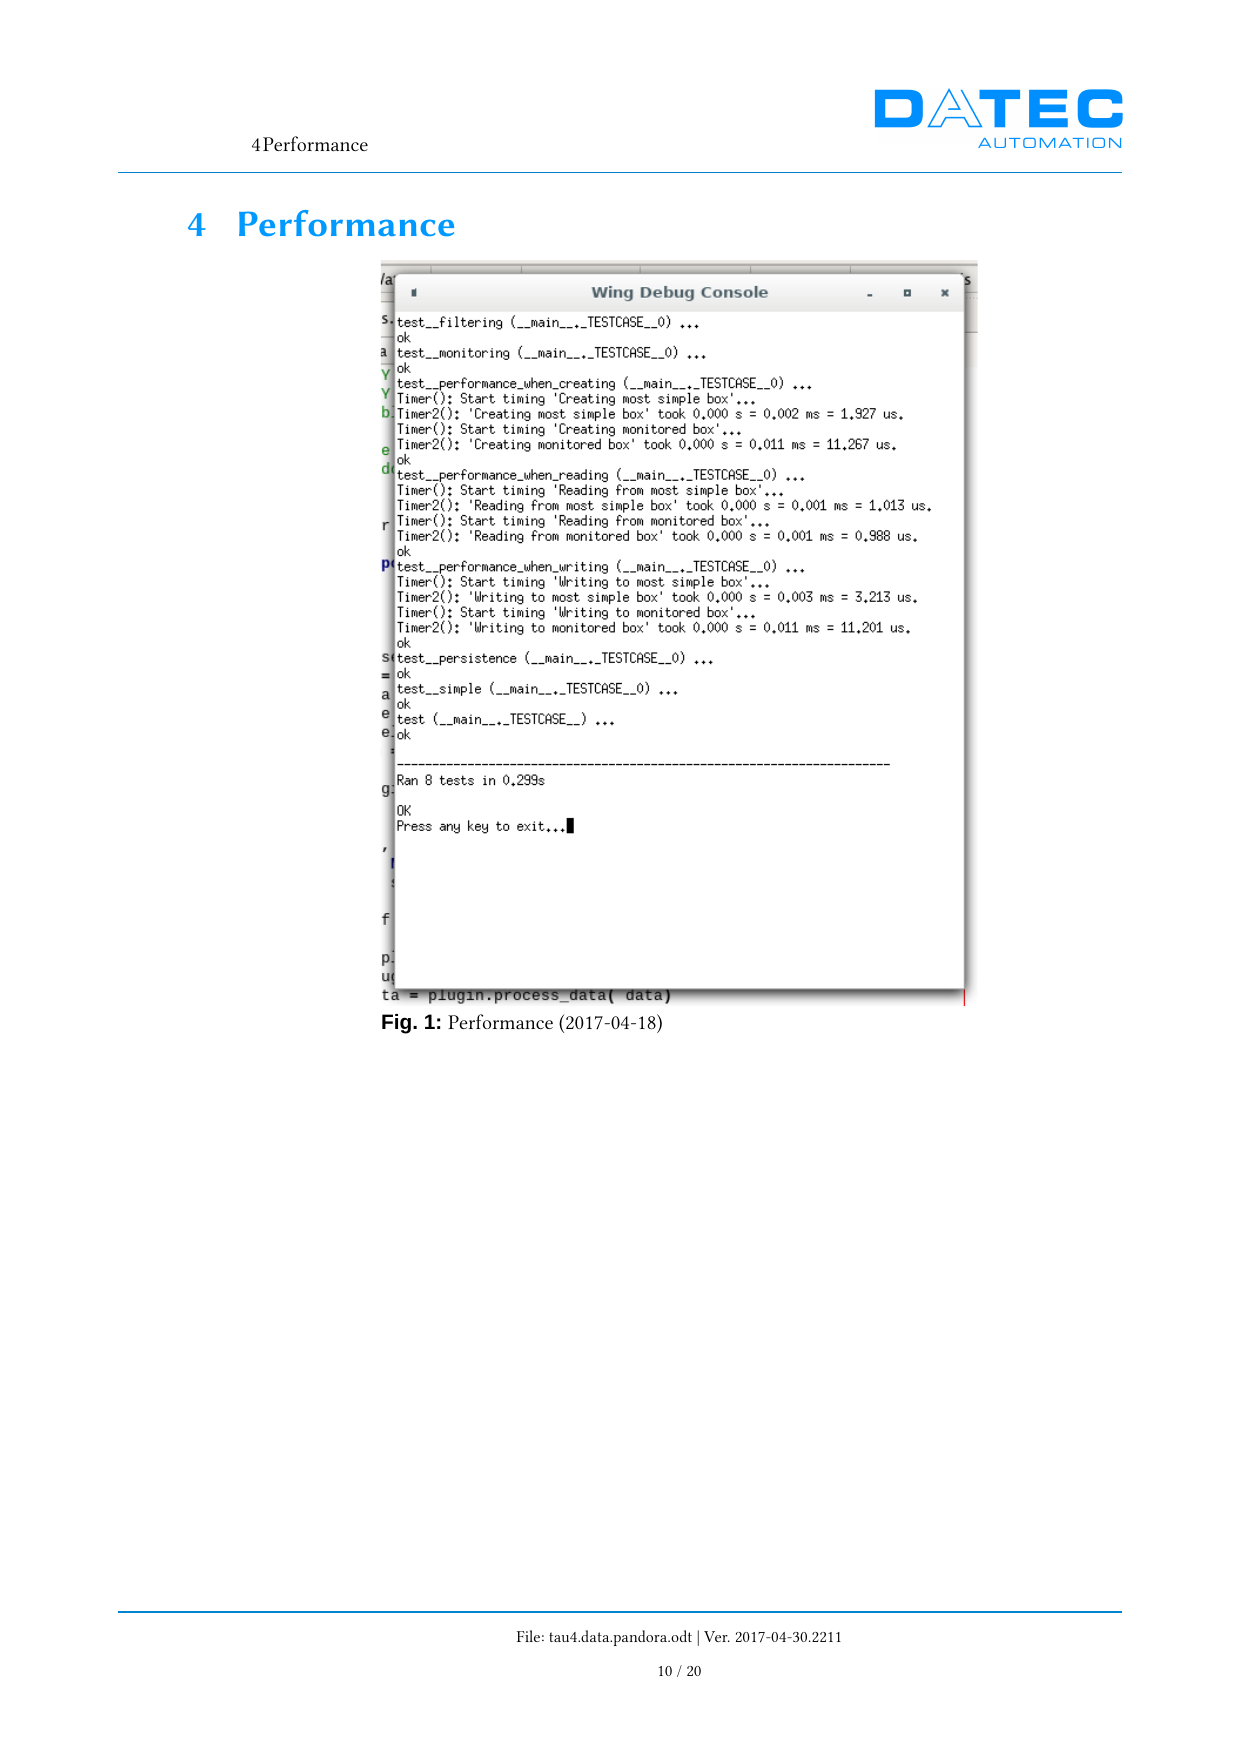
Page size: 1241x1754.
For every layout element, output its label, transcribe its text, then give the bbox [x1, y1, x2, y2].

subtitle Performance [207, 202, 1122, 245]
picture [874, 88, 1123, 148]
text Fig. 1: Performance (2017-04-18) [381, 1006, 978, 1035]
picture [380, 260, 978, 1006]
